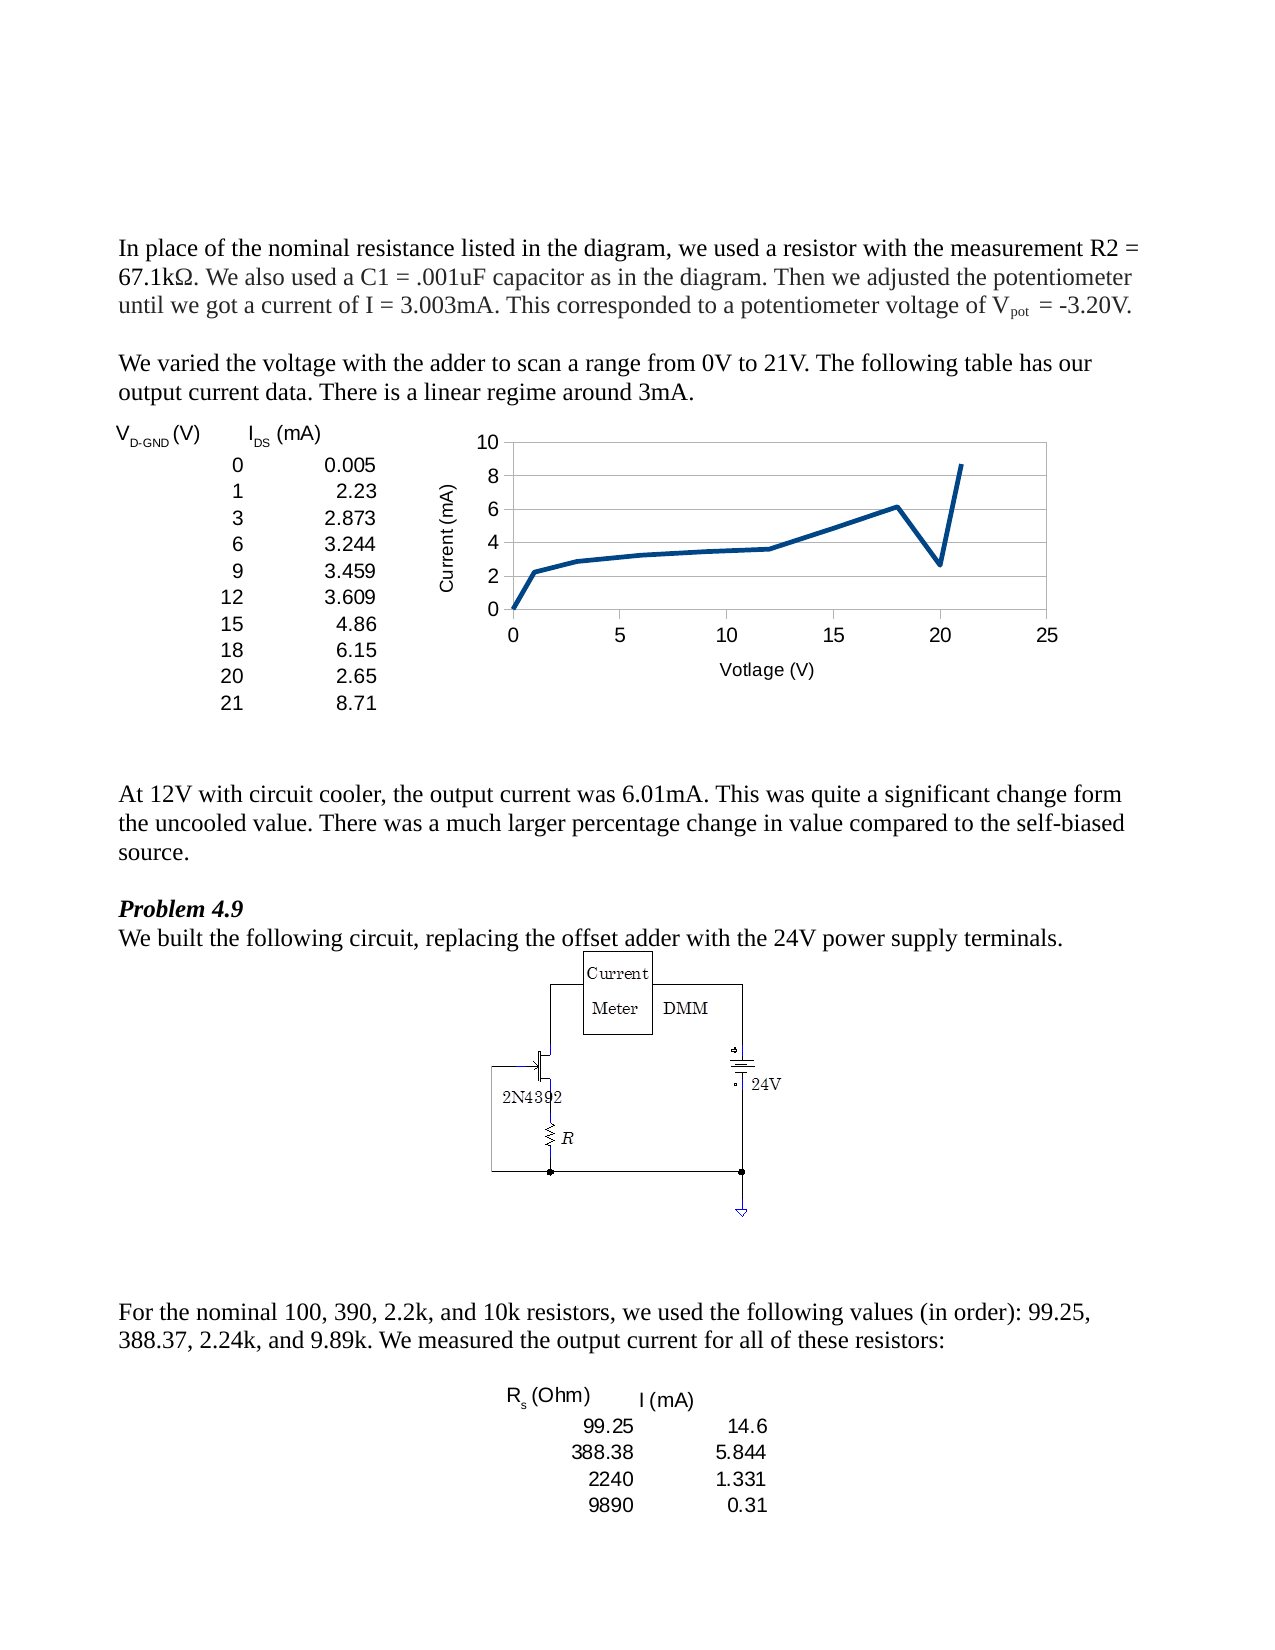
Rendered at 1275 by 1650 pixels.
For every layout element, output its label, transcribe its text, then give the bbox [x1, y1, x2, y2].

text We varied the voltage with the adder to scan a range from 0V to 21V. The following table has our output current data. There is a linear regime around 3mA. [118, 348, 1157, 406]
text We built the following circuit, replacing the offset adder with the 24V power supply terminals. [118, 923, 1157, 952]
text Problem 4.9 [118, 894, 1157, 923]
text At 12V with circuit cooler, the output current was 6.01mA. This was quite a significant change form the uncooled value. There was a much larger percentage change in value compared to the self-biased source. [118, 779, 1157, 866]
text In place of the nominal resistance listed in the diagram, we used a resistor with the measurement R2 = 67.1kΩ. We also used a C1 = .001uF capacitor as in the diagram. Then we adjusted the potentiometer until we got a current of I = 3.003mA. This corresponded to a potentiometer voltage of Vpot = -3.20V. [118, 233, 1157, 319]
text For the nominal 100, 390, 2.2k, and 10k resistors, we used the following values (in order): 99.25, 388.37, 2.24k, and 9.89k. We measured the output current for all of these resistors: [118, 1297, 1157, 1354]
picture [491, 951, 784, 1220]
